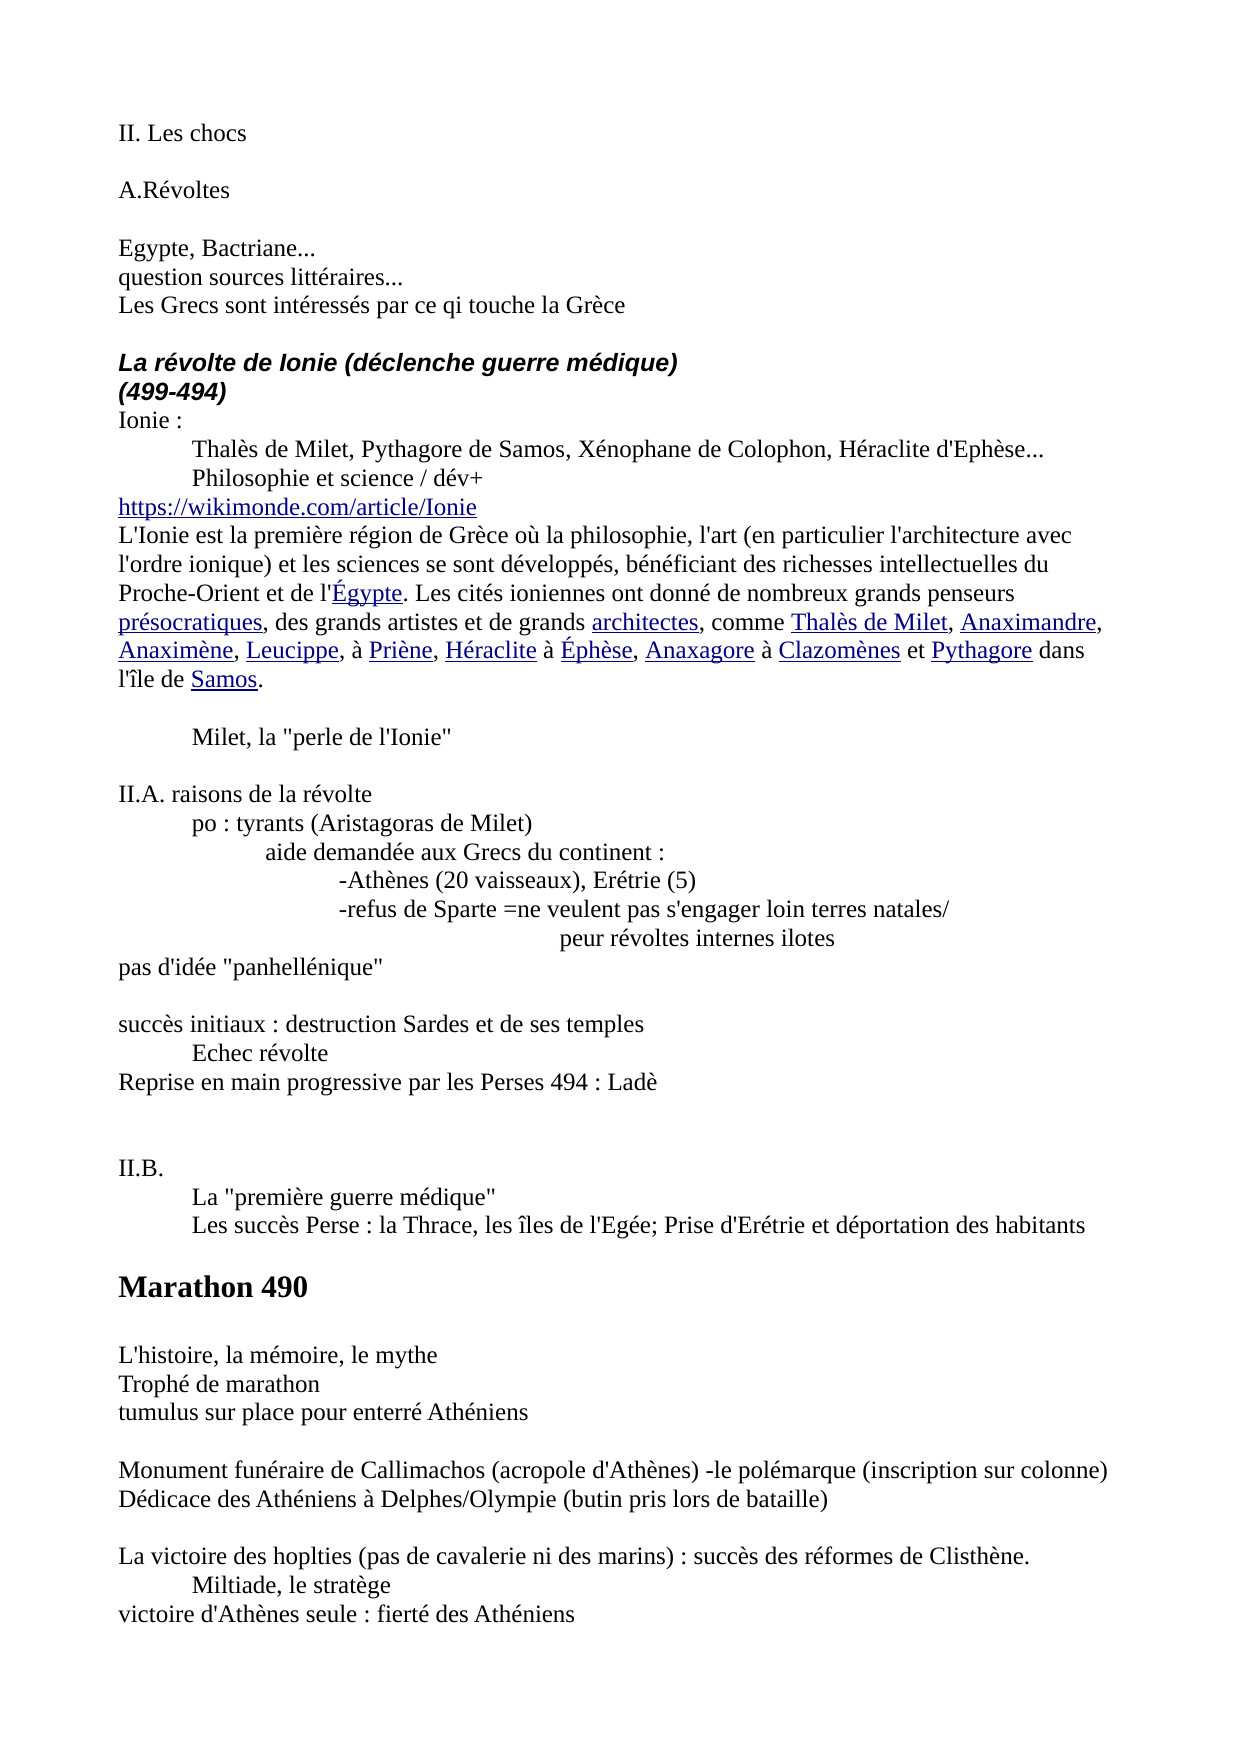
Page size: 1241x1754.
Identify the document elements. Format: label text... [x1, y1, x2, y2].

text -refus de Sparte =ne veulent pas s'engager loin terres natales/ [118, 894, 1122, 923]
text -Athènes (20 vaisseaux), Erétrie (5) [118, 866, 1122, 894]
text II.B. [118, 1153, 1122, 1182]
text aide demandée aux Grecs du continent : [118, 837, 1122, 866]
text Marathon 490 [118, 1268, 1122, 1304]
text victoire d'Athènes seule : fierté des Athéniens [118, 1599, 1122, 1627]
text Ionie : [118, 406, 1122, 434]
text Echec révolte [118, 1038, 1122, 1067]
text pas d'idée "panhellénique" [118, 952, 1122, 981]
text Philosophie et science / dév+ [118, 463, 1122, 492]
text Egypte, Bactriane... [118, 233, 1122, 262]
text peur révoltes internes ilotes [118, 923, 1122, 952]
subtitle (499-494) [118, 377, 1122, 406]
subtitle La révolte de Ionie (déclenche guerre médique) [118, 348, 1122, 377]
text A.Révoltes [118, 176, 1122, 204]
text question sources littéraires... [118, 262, 1122, 291]
text Reprise en main progressive par les Perses 494 : Ladè [118, 1067, 1122, 1096]
text Les succès Perse : la Thrace, les îles de l'Egée; Prise d'Erétrie et déportation des habitants [118, 1211, 1122, 1239]
text Les Grecs sont intéressés par ce qi touche la Grèce [118, 291, 1122, 319]
text La victoire des hoplties (pas de cavalerie ni des marins) : succès des réformes de Clisthène. Miltiade, le stratège [118, 1541, 1122, 1599]
text succès initiaux : destruction Sardes et de ses temples [118, 1009, 1122, 1038]
text II.A. raisons de la révolte [118, 779, 1122, 808]
text Trophé de marathon [118, 1369, 1122, 1397]
text L'histoire, la mémoire, le mythe [118, 1340, 1122, 1369]
text po : tyrants (Aristagoras de Milet) [118, 808, 1122, 837]
text La "première guerre médique" [118, 1182, 1122, 1211]
text II. Les chocs [118, 118, 1122, 147]
text Milet, la "perle de l'Ionie" [118, 722, 1122, 751]
text tumulus sur place pour enterré Athéniens [118, 1397, 1122, 1426]
text L'Ionie est la première région de Grèce où la philosophie, l'art (en particulier l'architecture avec l'ordre ionique) et les sciences se sont développés, bénéficiant des richesses intellectuelles du Proche-Orient et de l'Égypte. Les cités ioniennes ont donné de nombreux grands penseurs présocratiques, des grands artistes et de grands architectes, comme Thalès de Milet, Anaximandre, Anaximène, Leucippe, à Priène, Héraclite à Éphèse, Anaxagore à Clazomènes et Pythagore dans l'île de Samos. [118, 521, 1122, 693]
text Dédicace des Athéniens à Delphes/Olympie (butin pris lors de bataille) [118, 1484, 1122, 1512]
text Monument funéraire de Callimachos (acropole d'Athènes) -le polémarque (inscription sur colonne) [118, 1455, 1122, 1484]
text Thalès de Milet, Pythagore de Samos, Xénophane de Colophon, Héraclite d'Ephèse... [118, 434, 1122, 463]
text https://wikimonde.com/article/Ionie [118, 492, 1122, 521]
